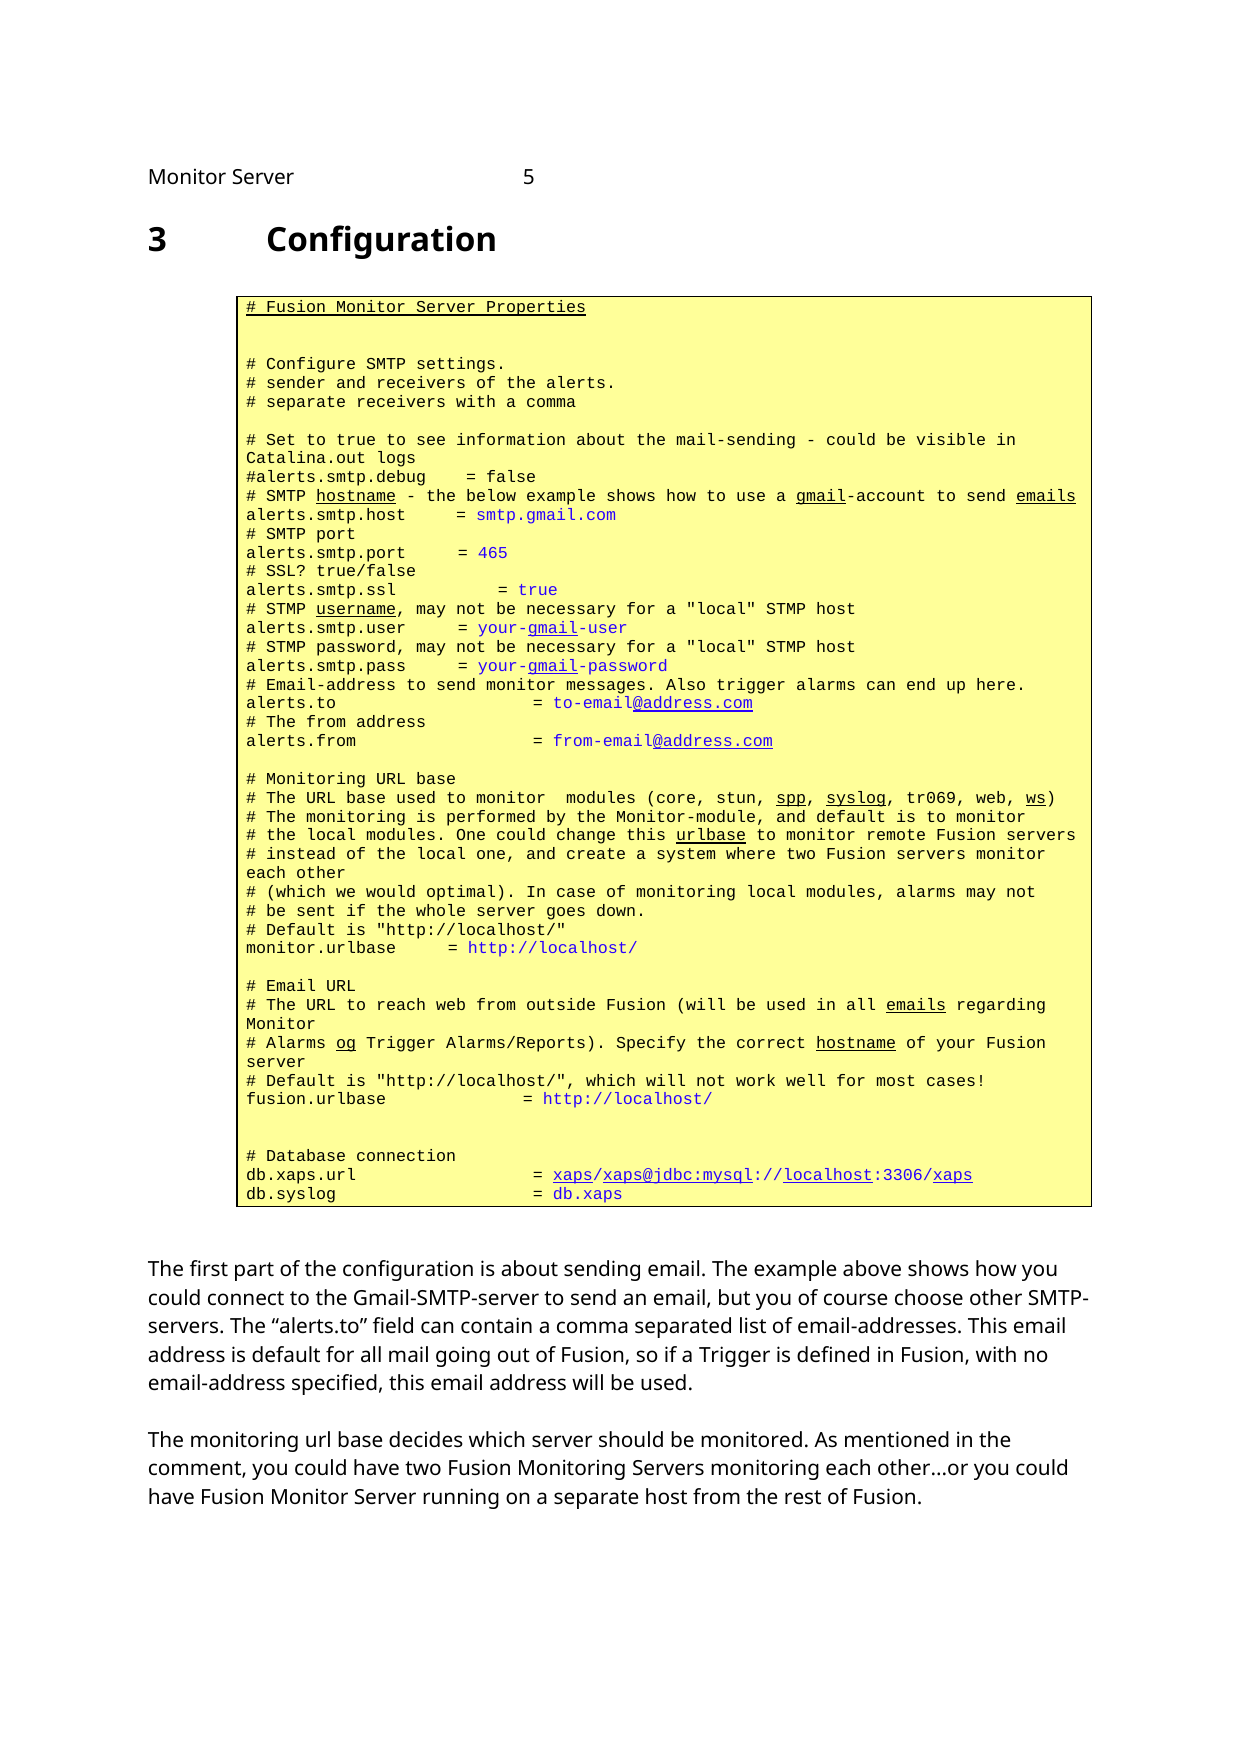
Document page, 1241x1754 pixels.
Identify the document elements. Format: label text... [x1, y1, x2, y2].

text # be sent if the whole server goes down. [238, 899, 1091, 918]
text alerts.smtp.host = smtp.gmail.com [238, 503, 1091, 522]
text # Alarms og Trigger Alarms/Reports). Specify the correct hostname of your Fusion server [238, 1031, 1091, 1069]
text # STMP password, may not be necessary for a "local" STMP host [238, 635, 1091, 654]
text # STMP username, may not be necessary for a "local" STMP host [238, 598, 1091, 616]
text # Default is "http://localhost/" [238, 918, 1091, 937]
text # The URL to reach web from outside Fusion (will be used in all emails regarding Monitor [238, 993, 1091, 1031]
text # Fusion Monitor Server Properties [238, 297, 1091, 315]
text # Email-address to send monitor messages. Also trigger alarms can end up here. [238, 673, 1091, 692]
text # the local modules. One could change this urlbase to monitor remote Fusion servers [238, 824, 1091, 843]
text # The from address [238, 711, 1091, 729]
text # Email URL [238, 975, 1091, 993]
text # SSL? true/false [238, 560, 1091, 579]
text db.syslog = db.xaps [238, 1182, 1091, 1206]
text alerts.from = from-email@address.com [238, 729, 1091, 748]
text The monitoring url base decides which server should be monitored. As mentioned in the comment, you could have two Fusion Monitoring Servers monitoring each other...or you could have Fusion Monitor Server running on a separate host from the rest of Fusion. [148, 1425, 1092, 1510]
text alerts.smtp.user = your-gmail-user [238, 616, 1091, 635]
text # Monitoring URL base [238, 767, 1091, 786]
text alerts.to = to-email@address.com [238, 692, 1091, 711]
text The first part of the configuration is about sending email. The example above shows how you could connect to the Gmail-SMTP-server to send an email, but you of course choose other SMTP-servers. The “alerts.to” field can contain a comma separated list of email-addresses. This email address is default for all mail going out of Fusion, so if a Trigger is defined in Fusion, with no email-address specified, this email address will be used. [148, 1254, 1092, 1397]
text # Database connection [238, 1144, 1091, 1163]
text monitor.urlbase = http://localhost/ [238, 937, 1091, 956]
text db.xaps.url = xaps/xaps@jdbc:mysql://localhost:3306/xaps [238, 1163, 1091, 1182]
text alerts.smtp.ssl = true [238, 579, 1091, 598]
text # instead of the local one, and create a system where two Fusion servers monitor each other [238, 843, 1091, 880]
subtitle Configuration [148, 216, 1092, 261]
text alerts.smtp.pass = your-gmail-password [238, 654, 1091, 673]
text fusion.urlbase = http://localhost/ [238, 1088, 1091, 1107]
text # The URL base used to monitor modules (core, stun, spp, syslog, tr069, web, ws) [238, 786, 1091, 805]
text # Configure SMTP settings. [238, 352, 1091, 371]
text # SMTP port [238, 522, 1091, 541]
text # separate receivers with a comma [238, 390, 1091, 409]
text # SMTP hostname - the below example shows how to use a gmail-account to send emails [238, 484, 1091, 503]
text alerts.smtp.port = 465 [238, 541, 1091, 560]
text # Default is "http://localhost/", which will not work well for most cases! [238, 1069, 1091, 1088]
text # Set to true to see information about the mail-sending - could be visible in Catalina.out logs [238, 428, 1091, 466]
text # sender and receivers of the alerts. [238, 371, 1091, 390]
text #alerts.smtp.debug = false [238, 466, 1091, 484]
text # (which we would optimal). In case of monitoring local modules, alarms may not [238, 880, 1091, 899]
text # The monitoring is performed by the Monitor-module, and default is to monitor [238, 805, 1091, 824]
